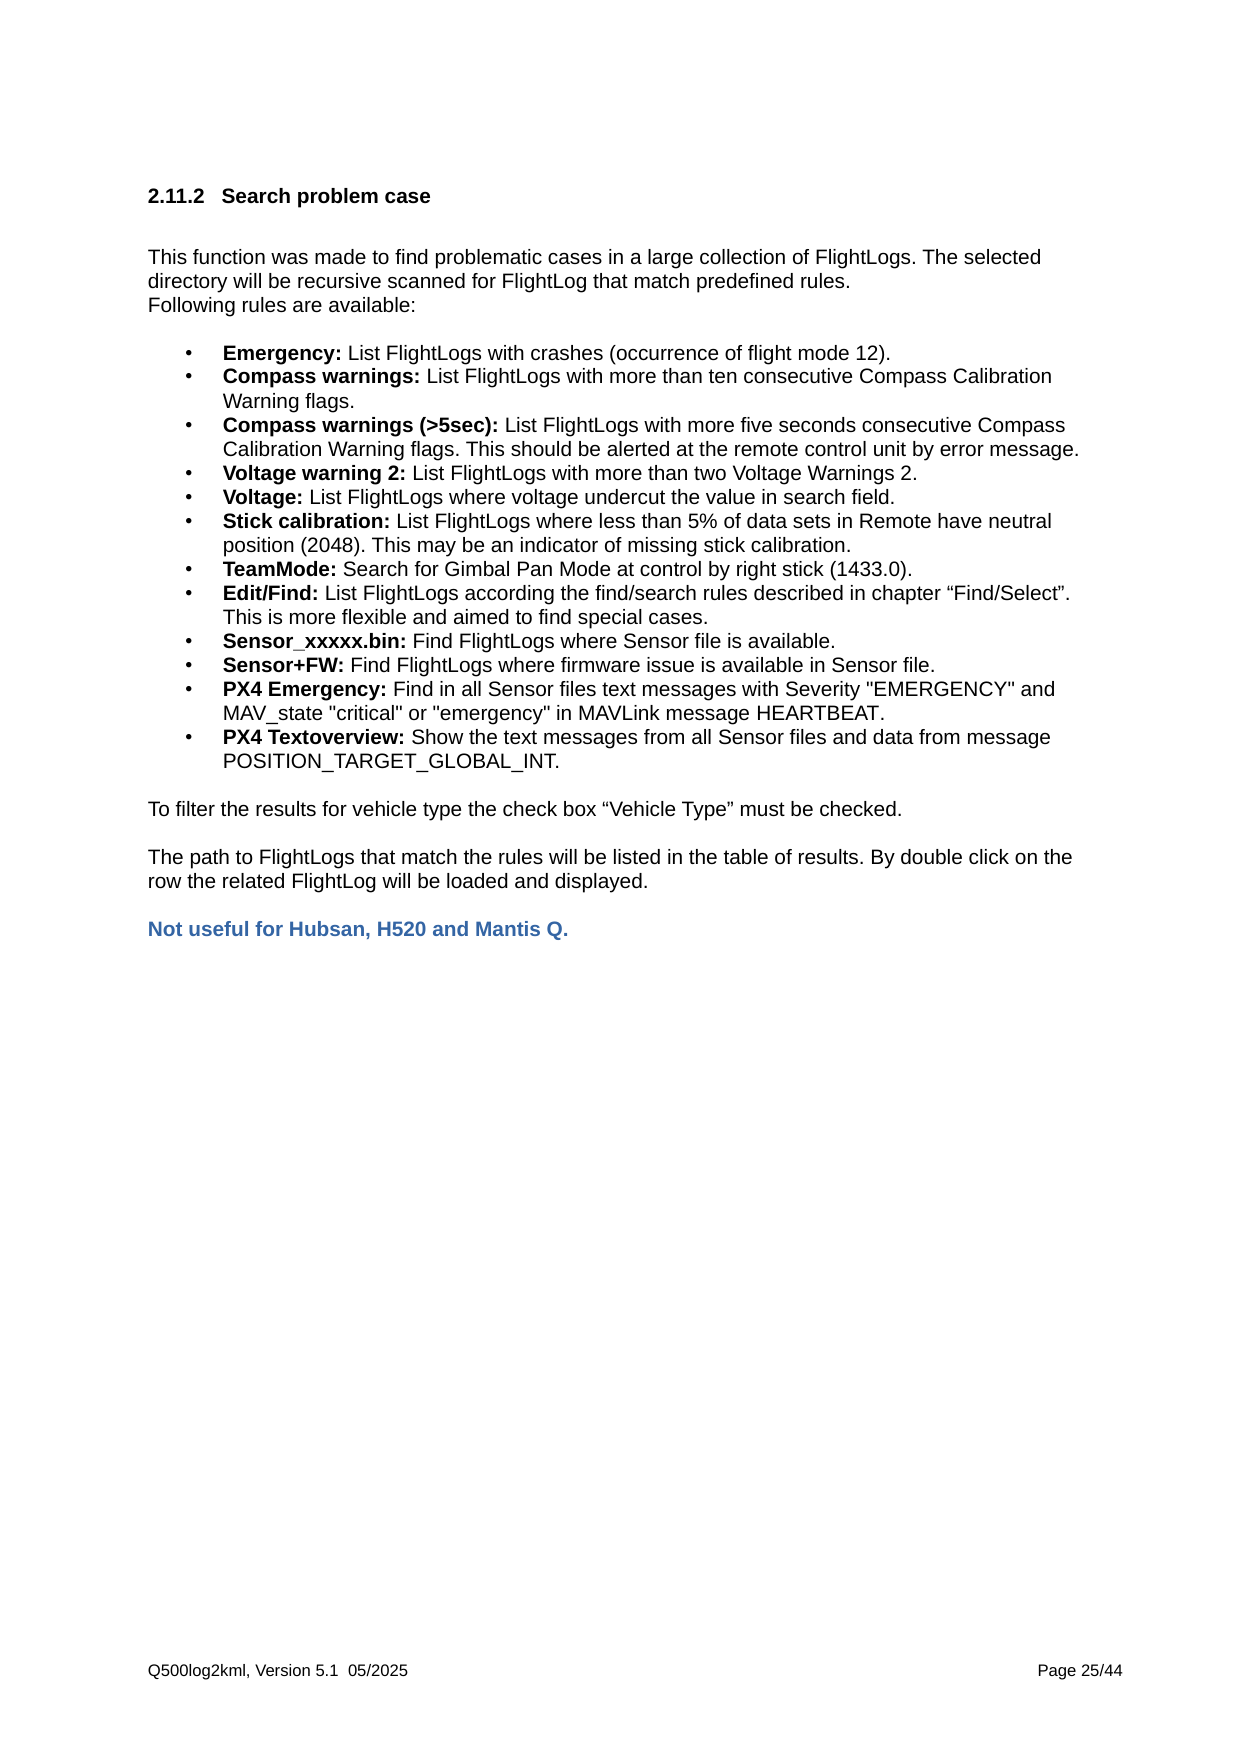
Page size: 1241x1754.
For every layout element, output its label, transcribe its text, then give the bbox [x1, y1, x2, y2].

list Sensor+FW: Find FlightLogs where firmware issue is available in Sensor file. [185, 653, 1093, 677]
list Voltage warning 2: List FlightLogs with more than two Voltage Warnings 2. [185, 460, 1093, 484]
list Voltage: List FlightLogs where voltage undercut the value in search field. [185, 484, 1093, 508]
list PX4 Textoverview: Show the text messages from all Sensor files and data from message POSITION_TARGET_GLOBAL_INT. [185, 725, 1093, 773]
list Compass warnings: List FlightLogs with more than ten consecutive Compass Calibration Warning flags. [185, 364, 1093, 412]
list TeamMode: Search for Gimbal Pan Mode at control by right stick (1433.0). [185, 557, 1093, 581]
list Sensor_xxxxx.bin: Find FlightLogs where Sensor file is available. [185, 629, 1093, 653]
text Not useful for Hubsan, H520 and Mantis Q. [148, 917, 1093, 941]
subtitle Search problem case [148, 184, 1093, 208]
list Stick calibration: List FlightLogs where less than 5% of data sets in Remote have neutral position (2048). This may be an indicator of missing stick calibration. [185, 508, 1093, 557]
text This function was made to find problematic cases in a large collection of FlightLogs. The selected directory will be recursive scanned for FlightLog that match predefined rules. Following rules are available: [148, 244, 1093, 316]
list Edit/Find: List FlightLogs according the find/search rules described in chapter “Find/Select”. This is more flexible and aimed to find special cases. [185, 581, 1093, 629]
list Compass warnings (>5sec): List FlightLogs with more five seconds consecutive Compass Calibration Warning flags. This should be alerted at the remote control unit by error message. [185, 412, 1093, 460]
text To filter the results for vehicle type the check box “Vehicle Type” must be checked. [148, 797, 1093, 821]
text The path to FlightLogs that match the rules will be listed in the table of results. By double click on the row the related FlightLog will be loaded and displayed. [148, 845, 1093, 893]
list PX4 Emergency: Find in all Sensor files text messages with Severity "EMERGENCY" and MAV_state "critical" or "emergency" in MAVLink message HEARTBEAT. [185, 677, 1093, 725]
list Emergency: List FlightLogs with crashes (occurrence of flight mode 12). [185, 340, 1093, 364]
